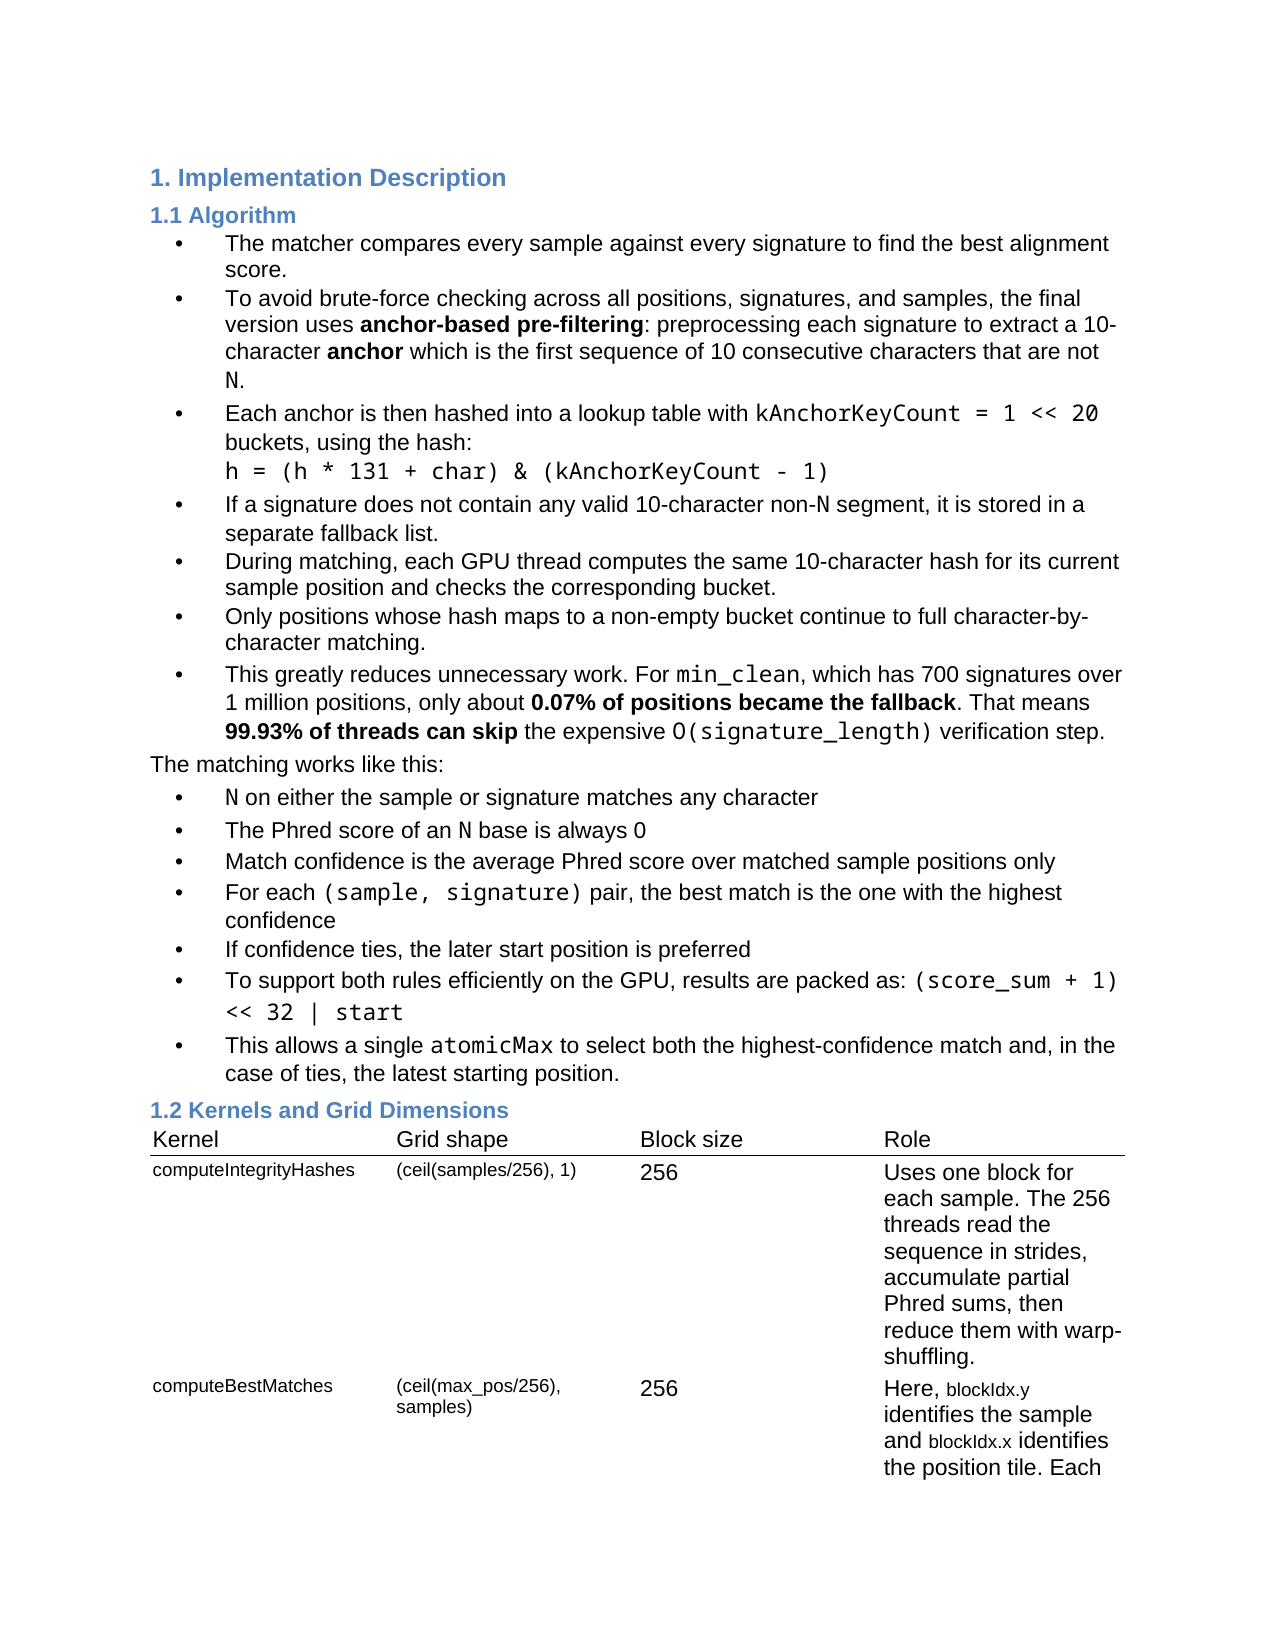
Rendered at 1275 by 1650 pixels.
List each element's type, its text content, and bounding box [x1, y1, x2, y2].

table_cell computeBestMatches [150, 1372, 394, 1482]
table_cell computeIntegrityHashes [150, 1156, 394, 1372]
list N on either the sample or signature matches any character [175, 781, 1125, 812]
list This greatly reduces unnecessary work. For min_clean, which has 700 signatures over 1 million positions, only about 0.07% of positions became the fallback. That means 99.93% of threads can skip the expensive O(signature_length) verification step. [175, 657, 1125, 746]
list Each anchor is then hashed into a lookup table with kAnchorKeyCount = 1 << 20 buckets, using the hash: h = (h * 131 + char) & (kAnchorKeyCount - 1) [175, 397, 1125, 486]
table_header Kernel [150, 1123, 394, 1154]
table_cell 256 [638, 1372, 881, 1482]
table_cell 256 [638, 1156, 881, 1372]
text The matching works like this: [150, 751, 1125, 777]
subtitle 1. Implementation Description [150, 162, 1125, 191]
table_cell (ceil(max_pos/256), samples) [394, 1372, 637, 1482]
list The matcher compares every sample against every signature to find the best alignment score. [175, 230, 1125, 283]
list Only positions whose hash maps to a non-empty bucket continue to full character-by-character matching. [175, 603, 1125, 655]
list If confidence ties, the later start position is preferred [175, 936, 1125, 962]
list To support both rules efficiently on the GPU, results are packed as: (score_sum + 1) << 32 | start [175, 964, 1125, 1027]
subtitle 1.1 Algorithm [150, 202, 1125, 228]
table_header Grid shape [394, 1123, 637, 1154]
list To avoid brute-force checking across all positions, signatures, and samples, the final version uses anchor-based pre-filtering: preprocessing each signature to extract a 10-character anchor which is the first sequence of 10 consecutive characters that are not N. [175, 285, 1125, 395]
table_header Block size [638, 1123, 881, 1154]
list For each (sample, signature) pair, the best match is the one with the highest confidence [175, 876, 1125, 934]
table_cell Here, blockIdx.y identifies the sample and blockIdx.x identifies the position tile. Each [881, 1372, 1125, 1482]
list This allows a single atomicMax to select both the highest-confidence match and, in the case of ties, the latest starting position. [175, 1029, 1125, 1086]
subtitle 1.2 Kernels and Grid Dimensions [150, 1097, 1125, 1123]
list During matching, each GPU thread computes the same 10-character hash for its current sample position and checks the corresponding bucket. [175, 548, 1125, 601]
table_cell (ceil(samples/256), 1) [394, 1156, 637, 1372]
list Match confidence is the average Phred score over matched sample positions only [175, 848, 1125, 874]
list If a signature does not contain any valid 10-character non-N segment, it is stored in a separate fallback list. [175, 488, 1125, 546]
table_cell Uses one block for each sample. The 256 threads read the sequence in strides, accumulate partial Phred sums, then reduce them with warp-shuffling. [881, 1156, 1125, 1372]
list The Phred score of an N base is always 0 [175, 814, 1125, 846]
table_header Role [881, 1123, 1125, 1154]
